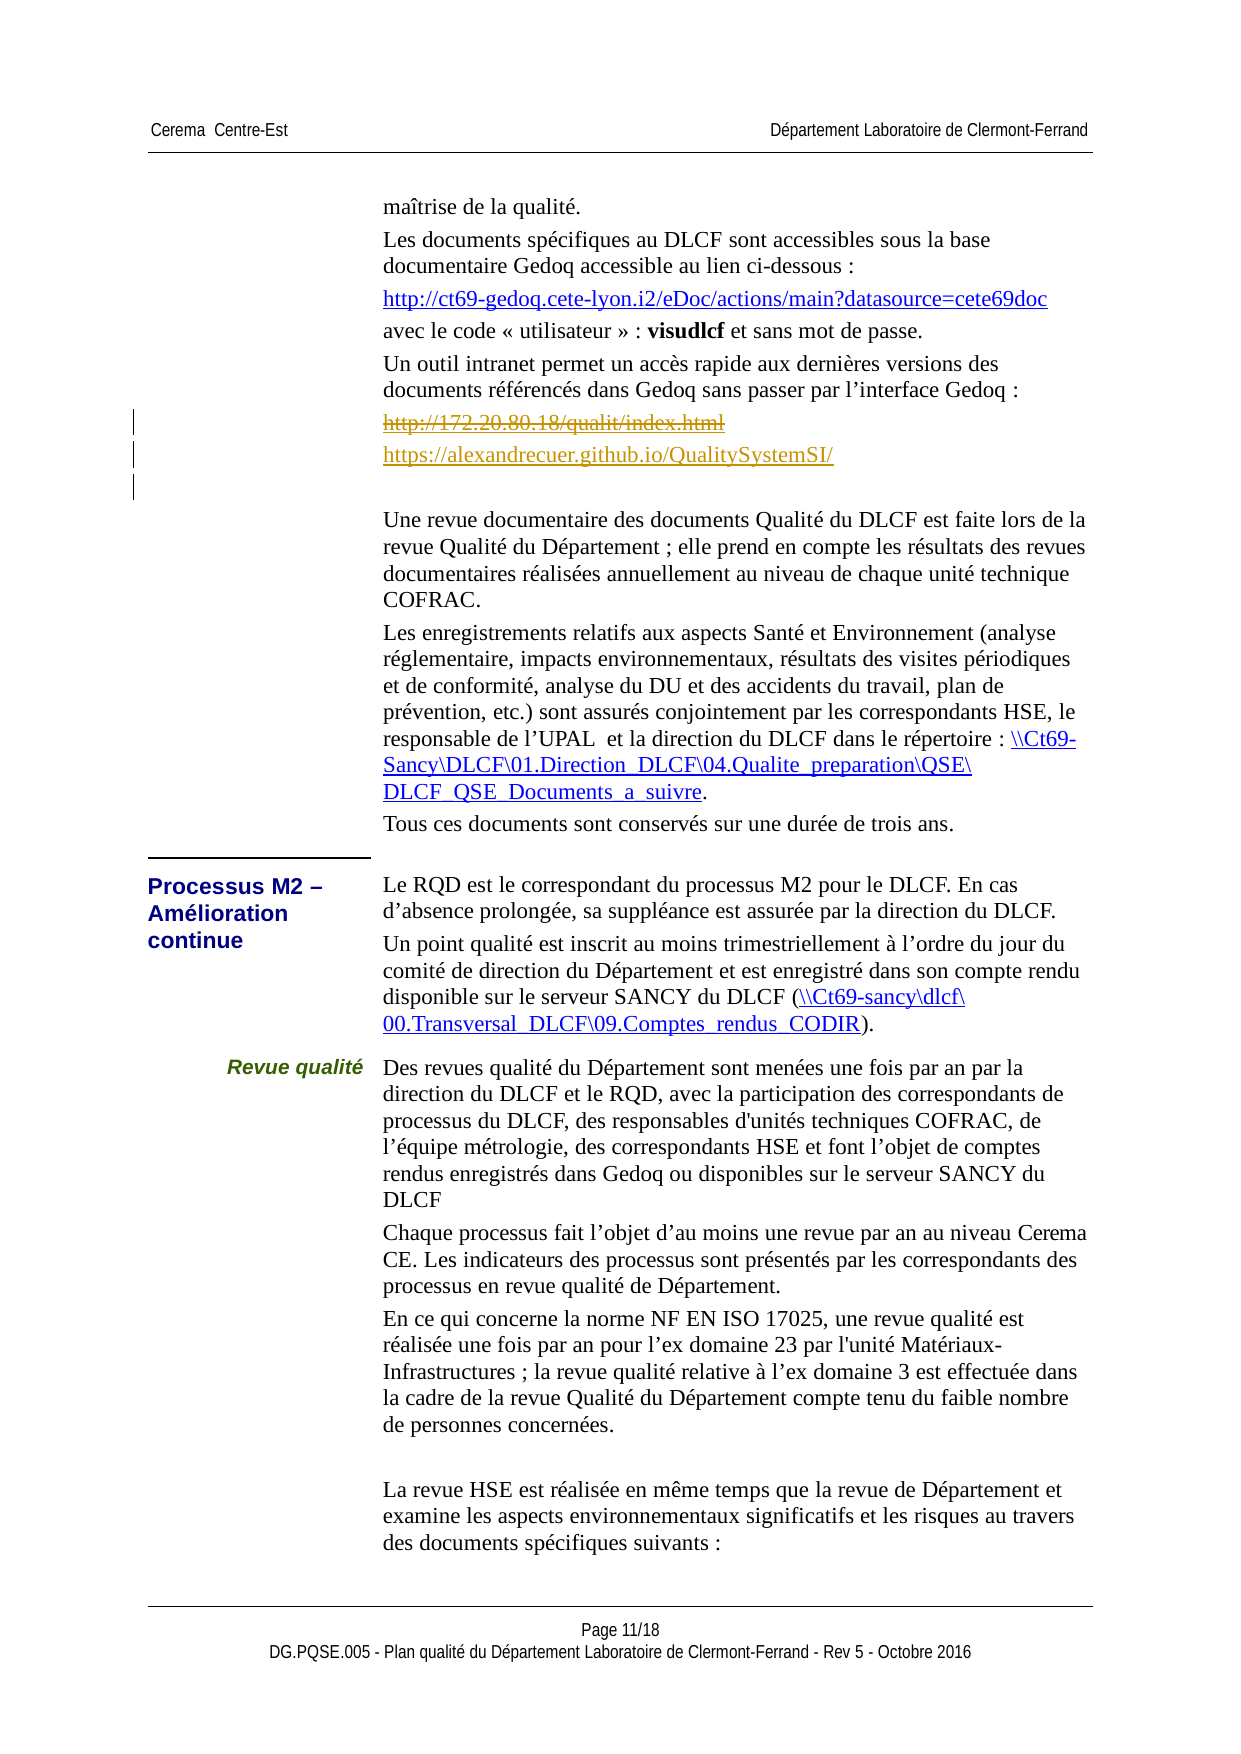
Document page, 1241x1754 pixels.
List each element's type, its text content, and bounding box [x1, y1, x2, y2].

table_cell Revue qualité [148, 1042, 371, 1561]
table_header Les documents Qualité spécifiques au DLCF sont gérés conformément à la procédure « M1.P.001 - Procédure Maîtrise des documents et des enregistrements » du Cerema CE. Le tableau, en annexe A, récapitule par référentiel normatif, d’une part les documents qualité spécifiques au DLCF qui complète le système documentaire qualité de niveau Cerema CE, et d’autre part les enregistrements que le DLCF doit tenir à jour pour la maîtrise de la qualité. Les documents spécifiques au DLCF sont accessibles sous la base documentaire Gedoq accessible au lien ci-dessous : http://ct69-gedoq.cete-lyon.i2/eDoc/actions/main?datasource=cete69doc avec le code « utilisateur » : visudlcf et sans mot de passe. Un outil intranet permet un accès rapide aux dernières versions des documents référencés dans Gedoq sans passer par l’interface Gedoq : https://alexandrecuer.github.io/QualitySystemSI/ Une revue documentaire des documents Qualité du DLCF est faite lors de la revue Qualité du Département ; elle prend en compte les résultats des revues documentaires réalisées annuellement au niveau de chaque unité technique COFRAC. Les enregistrements relatifs aux aspects Santé et Environnement (analyse réglementaire, impacts environnementaux, résultats des visites périodiques et de conformité, analyse du DU et des accidents du travail, plan de prévention, etc.) sont assurés conjointement par les correspondants HSE, le responsable de l’UPAL et la direction du DLCF dans le répertoire : \\Ct69-Sancy\DLCF\01.Direction_DLCF\04.Qualite_preparation\QSE\DLCF_QSE_Documents_a_suivre. Tous ces documents sont conservés sur une durée de trois ans. [371, 181, 1093, 843]
table_header Processus M2 – Amélioration continue [148, 859, 371, 1042]
table_header Le RQD est le correspondant du processus M2 pour le DLCF. En cas d’absence prolongée, sa suppléance est assurée par la direction du DLCF. Un point qualité est inscrit au moins trimestriellement à l’ordre du jour du comité de direction du Département et est enregistré dans son compte rendu disponible sur le serveur SANCY du DLCF (\\Ct69-sancy\dlcf\00.Transversal_DLCF\09.Comptes_rendus_CODIR). [371, 857, 1093, 1042]
table_header [148, 181, 371, 843]
table_cell Des revues qualité du Département sont menées une fois par an par la direction du DLCF et le RQD, avec la participation des correspondants de processus du DLCF, des responsables d'unités techniques COFRAC, de l’équipe métrologie, des correspondants HSE et font l’objet de comptes rendus enregistrés dans Gedoq ou disponibles sur le serveur SANCY du DLCF Chaque processus fait l’objet d’au moins une revue par an au niveau Cerema CE. Les indicateurs des processus sont présentés par les correspondants des processus en revue qualité de Département. En ce qui concerne la norme NF EN ISO 17025, une revue qualité est réalisée une fois par an pour l’ex domaine 23 par l'unité Matériaux-Infrastructures ; la revue qualité relative à l’ex domaine 3 est effectuée dans la cadre de la revue Qualité du Département compte tenu du faible nombre de personnes concernées. La revue HSE est réalisée en même temps que la revue de Département et examine les aspects environnementaux significatifs et les risques au travers des documents spécifiques suivants : l'analyse des aspects et impacts environnementaux, le bilan des accidents du travail, le Document Unique. Par ailleurs les différents sujets relevant de l’Hygiène Sécurité et Environnement font l’objet d’un examen et suivi lors de la commission de site du DLCF émanation locale du CHSCT se réunissant une fois par an. [371, 1042, 1093, 1561]
